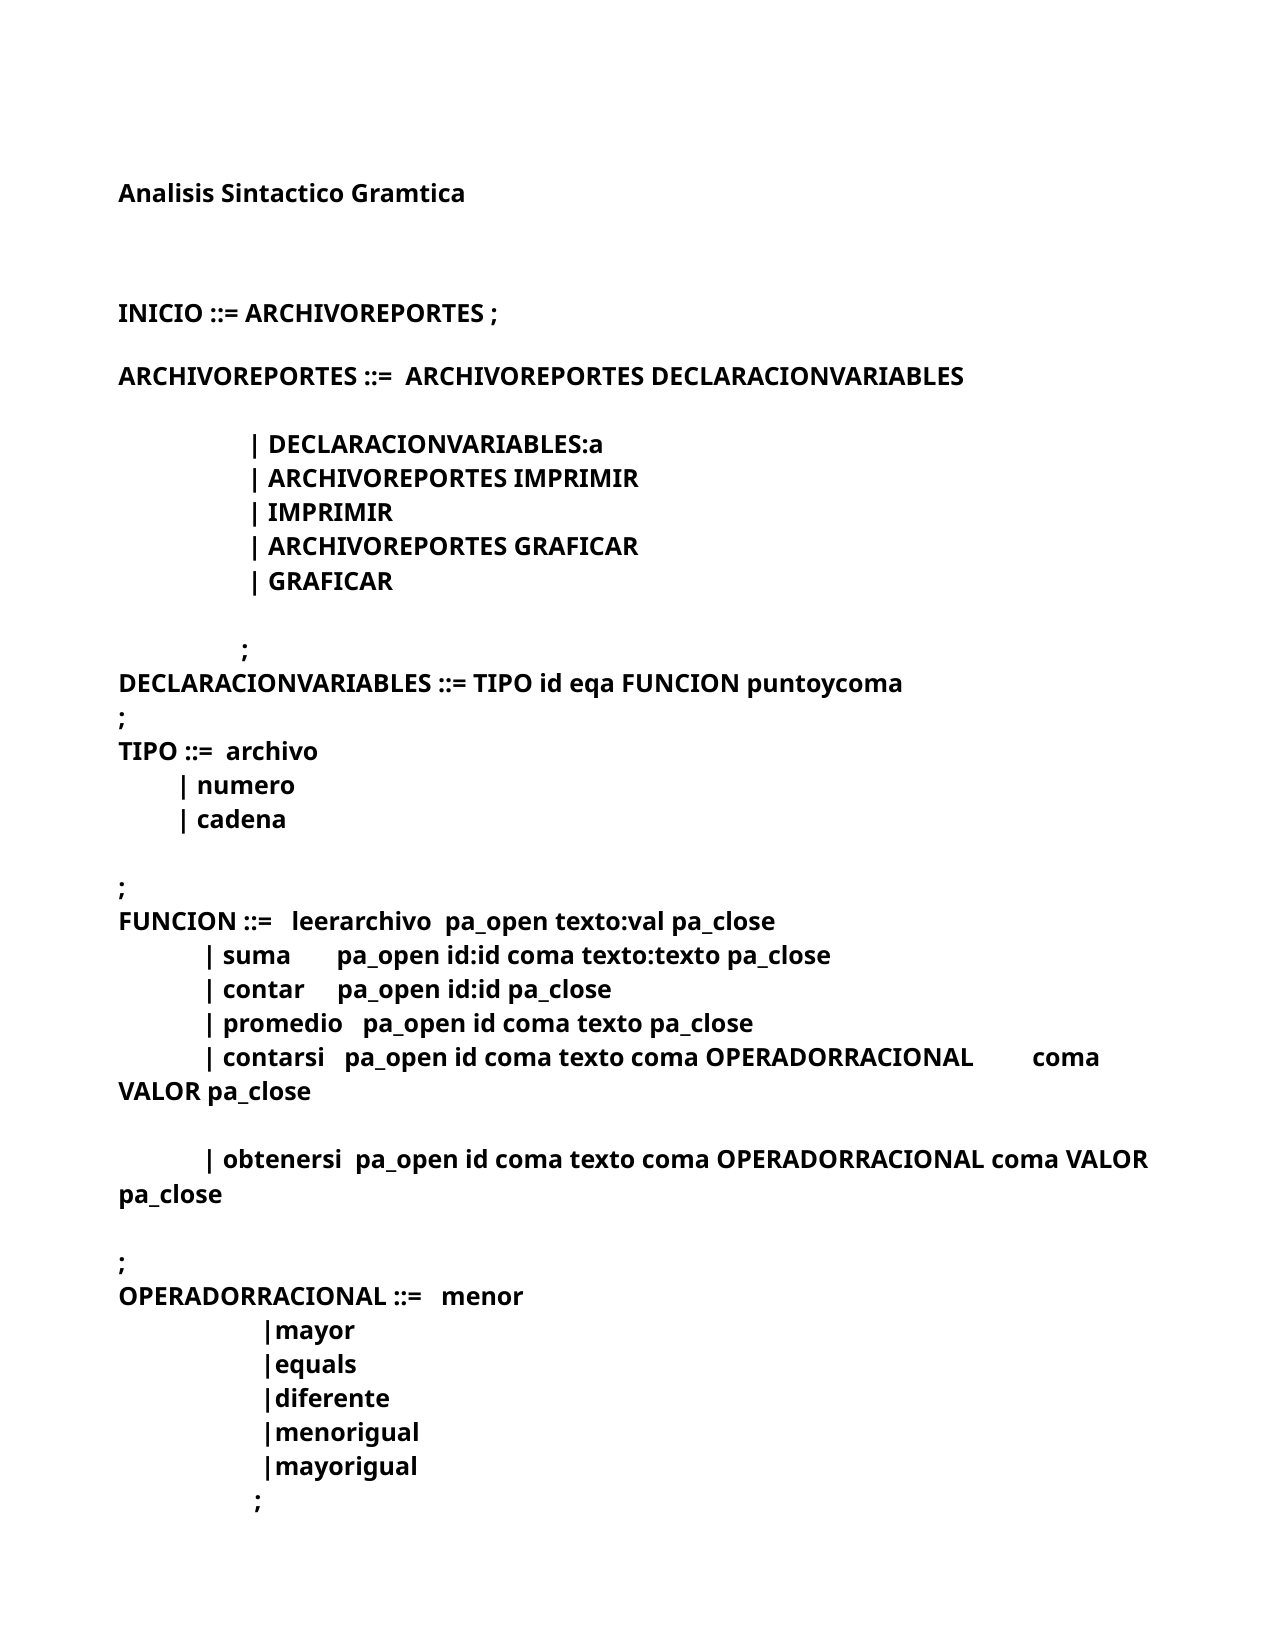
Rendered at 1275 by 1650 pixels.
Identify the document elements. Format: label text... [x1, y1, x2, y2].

text | contar pa_open id:id pa_close [118, 972, 1157, 1006]
text | ARCHIVOREPORTES IMPRIMIR [118, 461, 1157, 495]
text |mayorigual [118, 1449, 1157, 1483]
text ; [118, 870, 1157, 904]
text | cadena [118, 802, 1157, 836]
text |diferente [118, 1381, 1157, 1415]
text | contarsi pa_open id coma texto coma OPERADORRACIONAL coma VALOR pa_close [118, 1040, 1157, 1108]
text INICIO ::= ARCHIVOREPORTES ; [118, 296, 1157, 330]
text | DECLARACIONVARIABLES:a [118, 427, 1157, 461]
text ; [118, 631, 1157, 665]
text | promedio pa_open id coma texto pa_close [118, 1006, 1157, 1040]
text ARCHIVOREPORTES ::= ARCHIVOREPORTES DECLARACIONVARIABLES [118, 359, 1157, 393]
text | IMPRIMIR [118, 495, 1157, 529]
text OPERADORRACIONAL ::= menor [118, 1278, 1157, 1312]
text | numero [118, 767, 1157, 802]
text TIPO ::= archivo [118, 733, 1157, 767]
text FUNCION ::= leerarchivo pa_open texto:val pa_close [118, 904, 1157, 938]
text | ARCHIVOREPORTES GRAFICAR [118, 529, 1157, 563]
text | obtenersi pa_open id coma texto coma OPERADORRACIONAL coma VALOR pa_close [118, 1142, 1157, 1210]
text |mayor [118, 1312, 1157, 1347]
text ; [118, 1244, 1157, 1278]
text | GRAFICAR [118, 563, 1157, 597]
text DECLARACIONVARIABLES ::= TIPO id eqa FUNCION puntoycoma [118, 665, 1157, 699]
text | suma pa_open id:id coma texto:texto pa_close [118, 938, 1157, 972]
text ; [118, 1483, 1157, 1517]
text ; [118, 699, 1157, 733]
text |equals [118, 1347, 1157, 1381]
text Analisis Sintactico Gramtica [118, 176, 1157, 210]
text |menorigual [118, 1415, 1157, 1449]
